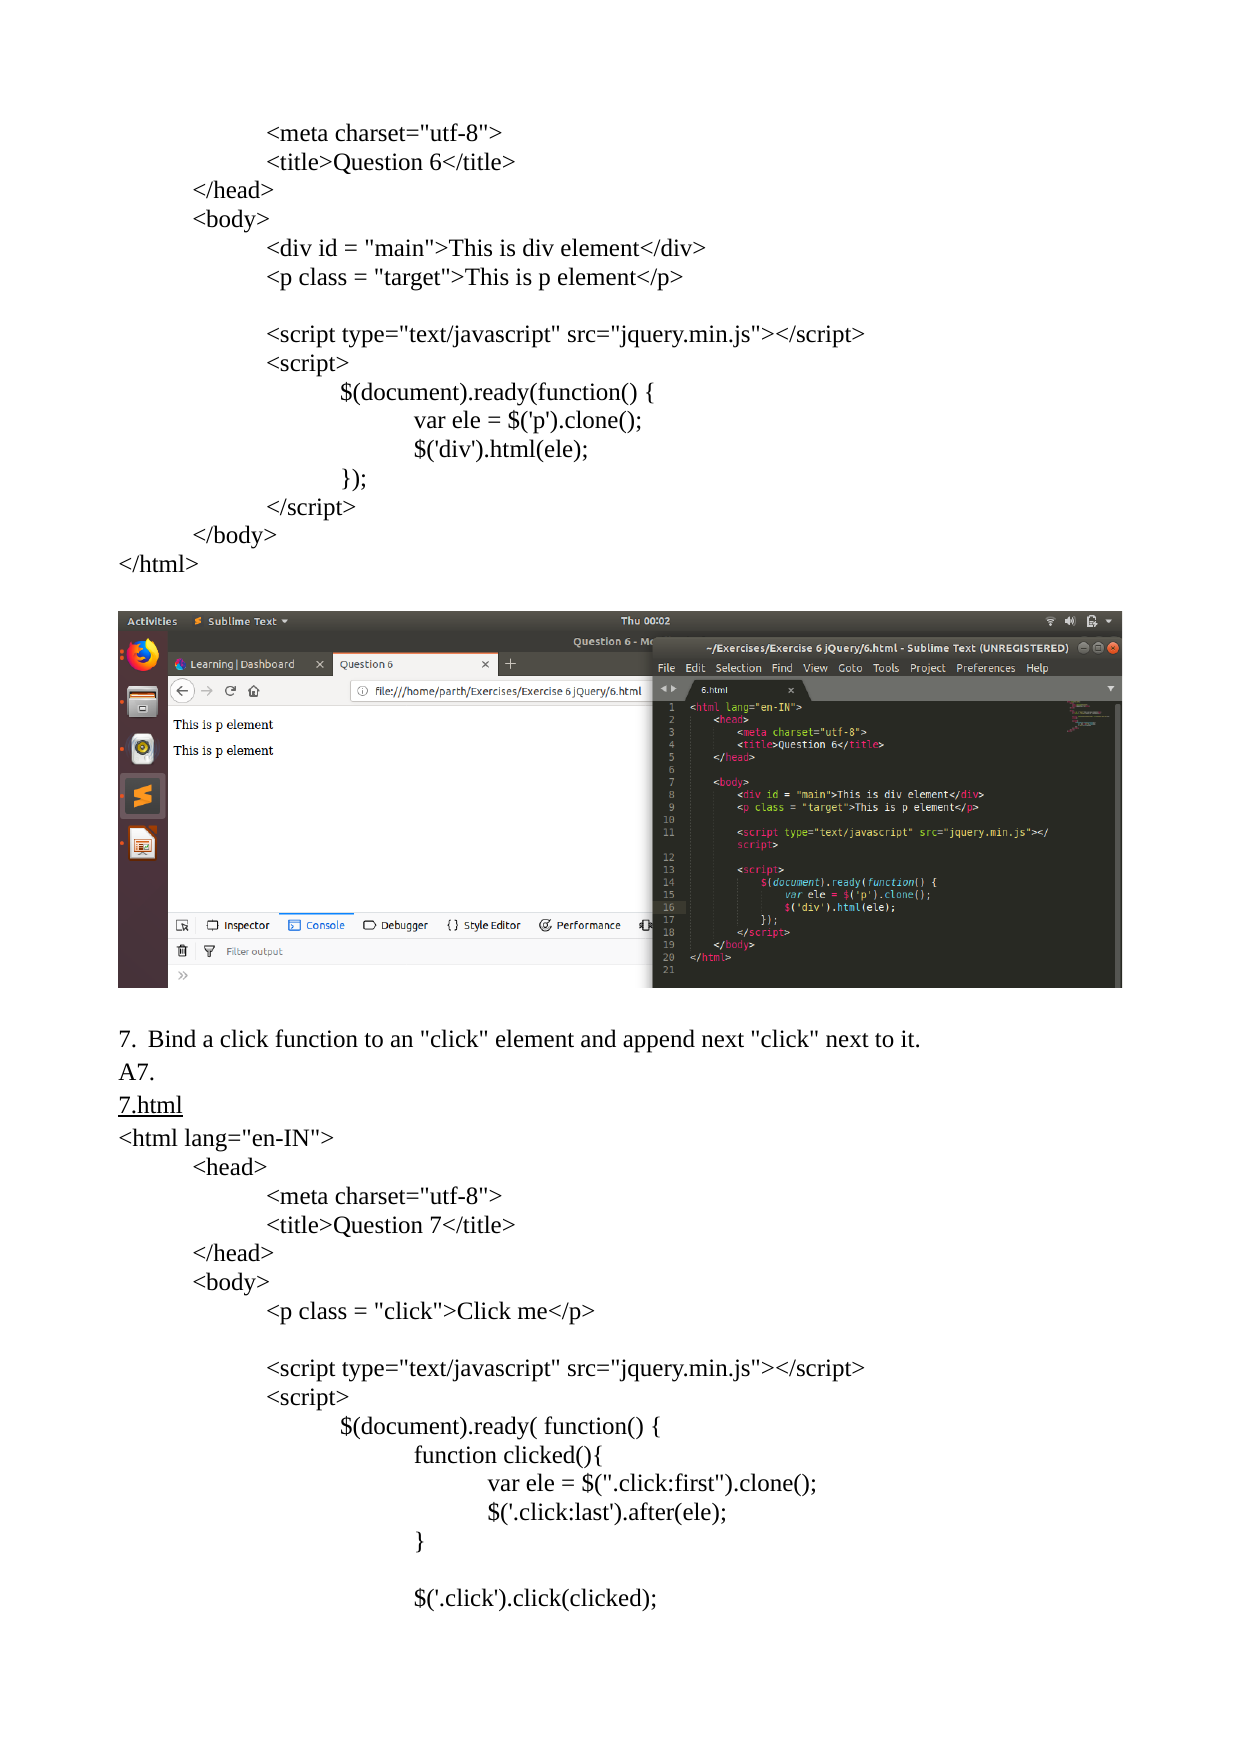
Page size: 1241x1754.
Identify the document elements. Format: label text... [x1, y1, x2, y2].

text </html> [118, 549, 1122, 578]
text A7. [118, 1057, 1122, 1086]
text $('.click').click(clicked); [118, 1583, 1122, 1612]
text </head> [118, 176, 1122, 204]
text <html lang="en-IN"> [118, 1123, 1122, 1152]
text <script type="text/javascript" src="jquery.min.js"></script> [118, 319, 1122, 348]
text $('div').html(ele); [118, 434, 1122, 463]
text <body> [118, 1267, 1122, 1296]
text } [118, 1526, 1122, 1555]
picture [118, 611, 1123, 988]
text function clicked(){ [118, 1440, 1122, 1468]
text <script type="text/javascript" src="jquery.min.js"></script> [118, 1353, 1122, 1382]
text <p class = "click">Click me</p> [118, 1296, 1122, 1325]
text var ele = $('p').clone(); [118, 406, 1122, 434]
text <div id = "main">This is div element</div> [118, 233, 1122, 262]
text $(document).ready(function() { [118, 377, 1122, 406]
text </head> [118, 1238, 1122, 1267]
text <script> [118, 348, 1122, 377]
text <title>Question 6</title> [118, 147, 1122, 176]
list Bind a click function to an "click" element and append next "click" next to it. [118, 1024, 1122, 1053]
text $('.click:last').after(ele); [118, 1497, 1122, 1526]
text <head> [118, 1152, 1122, 1181]
text <meta charset="utf-8"> [118, 1181, 1122, 1210]
text <meta charset="utf-8"> [118, 118, 1122, 147]
text <title>Question 7</title> [118, 1210, 1122, 1238]
text 7.html [118, 1090, 1122, 1119]
text $(document).ready( function() { [118, 1411, 1122, 1440]
text var ele = $(".click:first").clone(); [118, 1468, 1122, 1497]
text <body> [118, 204, 1122, 233]
text </script> [118, 492, 1122, 521]
text <p class = "target">This is p element</p> [118, 262, 1122, 291]
text <script> [118, 1382, 1122, 1411]
text }); [118, 463, 1122, 492]
text </body> [118, 521, 1122, 549]
